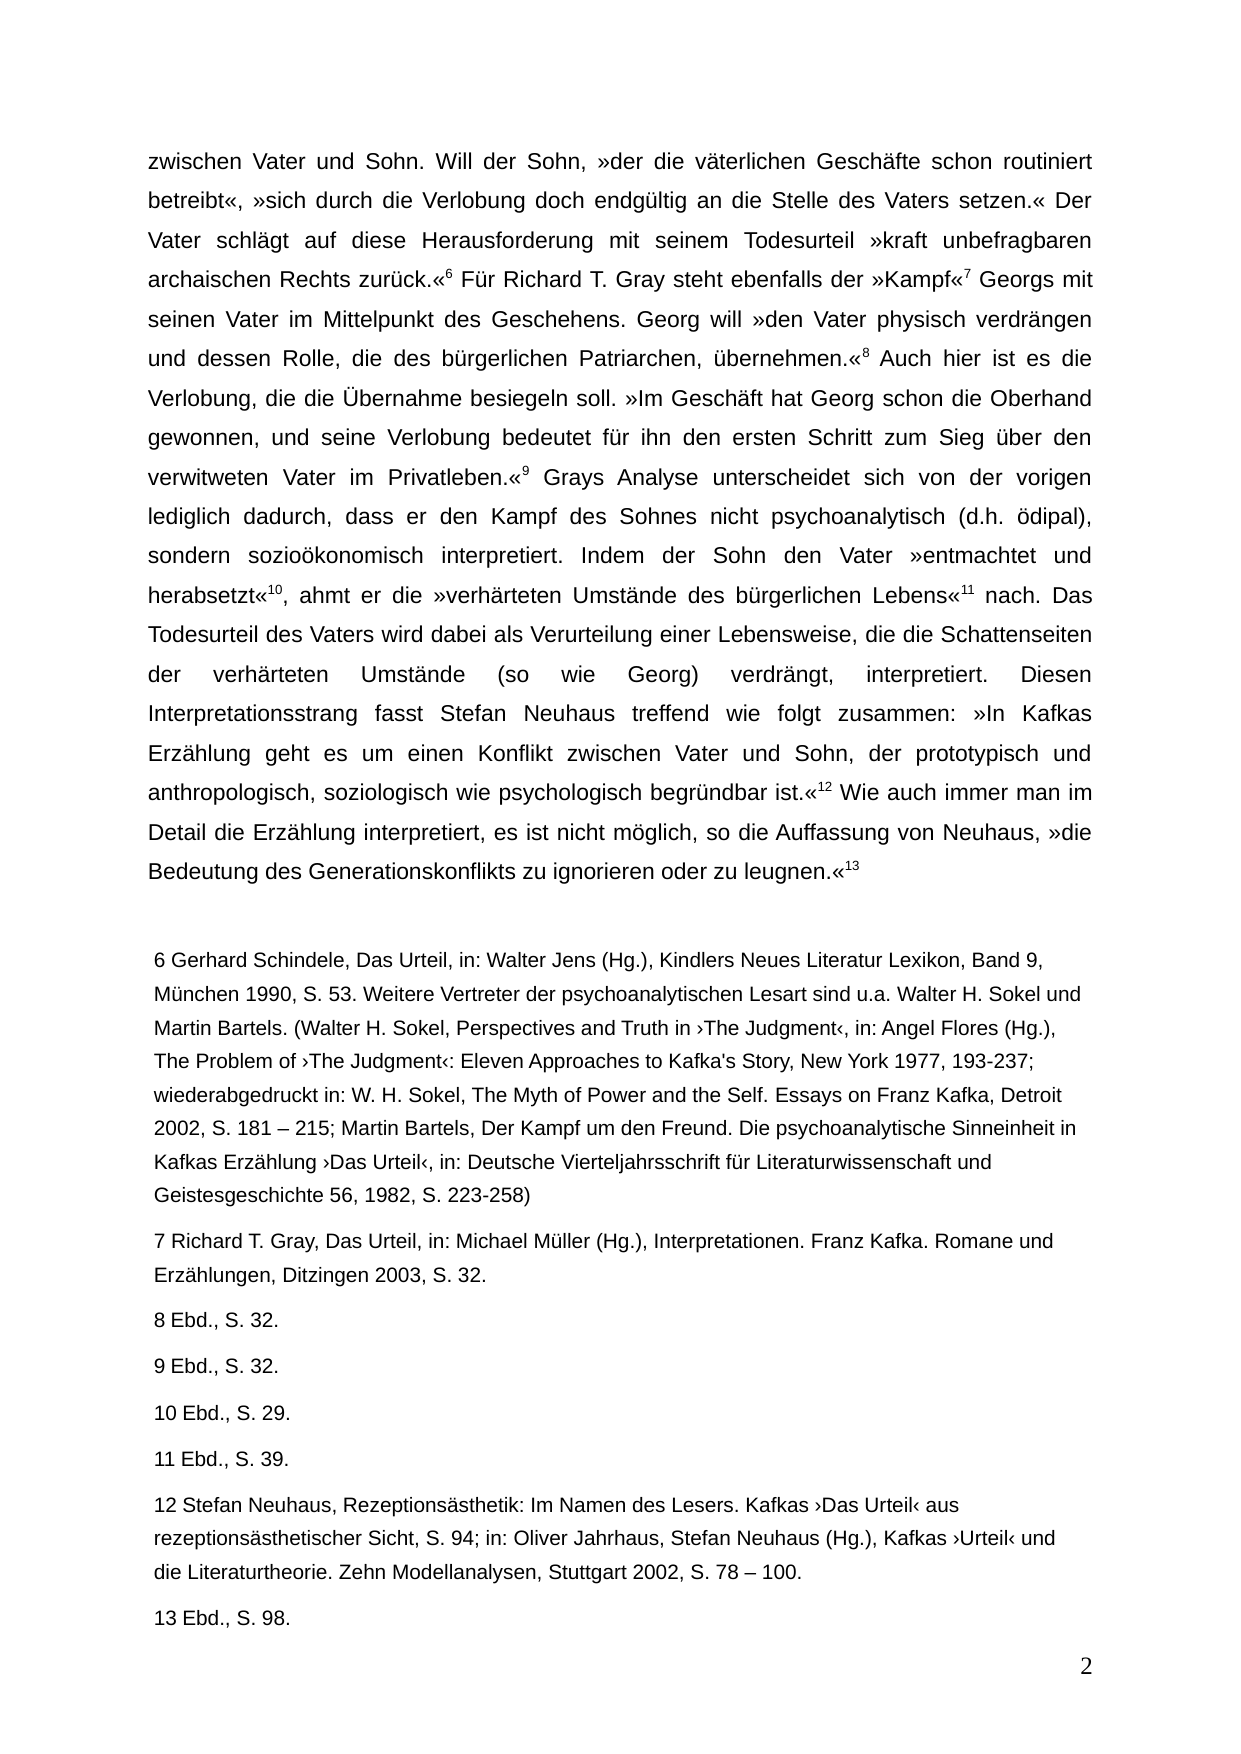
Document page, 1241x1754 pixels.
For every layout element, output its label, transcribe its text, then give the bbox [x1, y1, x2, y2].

text Gerhard Schindele, Das Urteil, in: Walter Jens (Hg.), Kindlers Neues Literatur Lexikon, Band 9, München 1990, S. 53. Weitere Vertreter der psychoanalytischen Lesart sind u.a. Walter H. Sokel und Martin Bartels. (Walter H. Sokel, Perspectives and Truth in ›The Judgment‹, in: Angel Flores (Hg.), The Problem of ›The Judgment‹: Eleven Approaches to Kafka's Story, New York 1977, 193-237; wiederabgedruckt in: W. H. Sokel, The Myth of Power and the Self. Essays on Franz Kafka, Detroit 2002, S. 181 – 215; Martin Bartels, Der Kampf um den Freund. Die psychoanalytische Sinneinheit in Kafkas Erzählung ›Das Urteil‹, in: Deutsche Vierteljahrsschrift für Literaturwissenschaft und Geistesgeschichte 56, 1982, S. 223-258) [148, 943, 1093, 1213]
text Ebd., S. 39. [148, 1441, 1093, 1476]
text Ebd., S. 29. [148, 1395, 1093, 1430]
text zwischen Vater und Sohn. Will der Sohn, »der die väterlichen Geschäfte schon routiniert betreibt«, »sich durch die Verlobung doch endgültig an die Stelle des Vaters setzen.« Der Vater schlägt auf diese Herausforderung mit seinem Todesurteil »kraft unbefragbaren archaischen Rechts zurück.« Für Richard T. Gray steht ebenfalls der »Kampf« Georgs mit seinen Vater im Mittelpunkt des Geschehens. Georg will »den Vater physisch verdrängen und dessen Rolle, die des bürgerlichen Patriarchen, übernehmen.« Auch hier ist es die Verlobung, die die Übernahme besiegeln soll. »Im Geschäft hat Georg schon die Oberhand gewonnen, und seine Verlobung bedeutet für ihn den ersten Schritt zum Sieg über den verwitweten Vater im Privatleben.« Grays Analyse unterscheidet sich von der vorigen lediglich dadurch, dass er den Kampf des Sohnes nicht psychoanalytisch (d.h. ödipal), sondern sozioökonomisch interpretiert. Indem der Sohn den Vater »entmachtet und herabsetzt«, ahmt er die »verhärteten Umstände des bürgerlichen Lebens« nach. Das Todesurteil des Vaters wird dabei als Verurteilung einer Lebensweise, die die Schattenseiten der verhärteten Umstände (so wie Georg) verdrängt, interpretiert. Diesen Interpretationsstrang fasst Stefan Neuhaus treffend wie folgt zusammen: »In Kafkas Erzählung geht es um einen Konflikt zwischen Vater und Sohn, der prototypisch und anthropologisch, soziologisch wie psychologisch begründbar ist.« Wie auch immer man im Detail die Erzählung interpretiert, es ist nicht möglich, so die Auffassung von Neuhaus, »die Bedeutung des Generationskonflikts zu ignorieren oder zu leugnen.« [148, 148, 1093, 884]
text Ebd., S. 32. [148, 1303, 1093, 1338]
text Richard T. Gray, Das Urteil, in: Michael Müller (Hg.), Interpretationen. Franz Kafka. Romane und Erzählungen, Ditzingen 2003, S. 32. [148, 1224, 1093, 1292]
text Ebd., S. 98. [148, 1600, 1093, 1636]
text Stefan Neuhaus, Rezeptionsästhetik: Im Namen des Lesers. Kafkas ›Das Urteil‹ aus rezeptionsästhetischer Sicht, S. 94; in: Oliver Jahrhaus, Stefan Neuhaus (Hg.), Kafkas ›Urteil‹ und die Literaturtheorie. Zehn Modellanalysen, Stuttgart 2002, S. 78 – 100. [148, 1487, 1093, 1590]
text Ebd., S. 32. [148, 1349, 1093, 1384]
